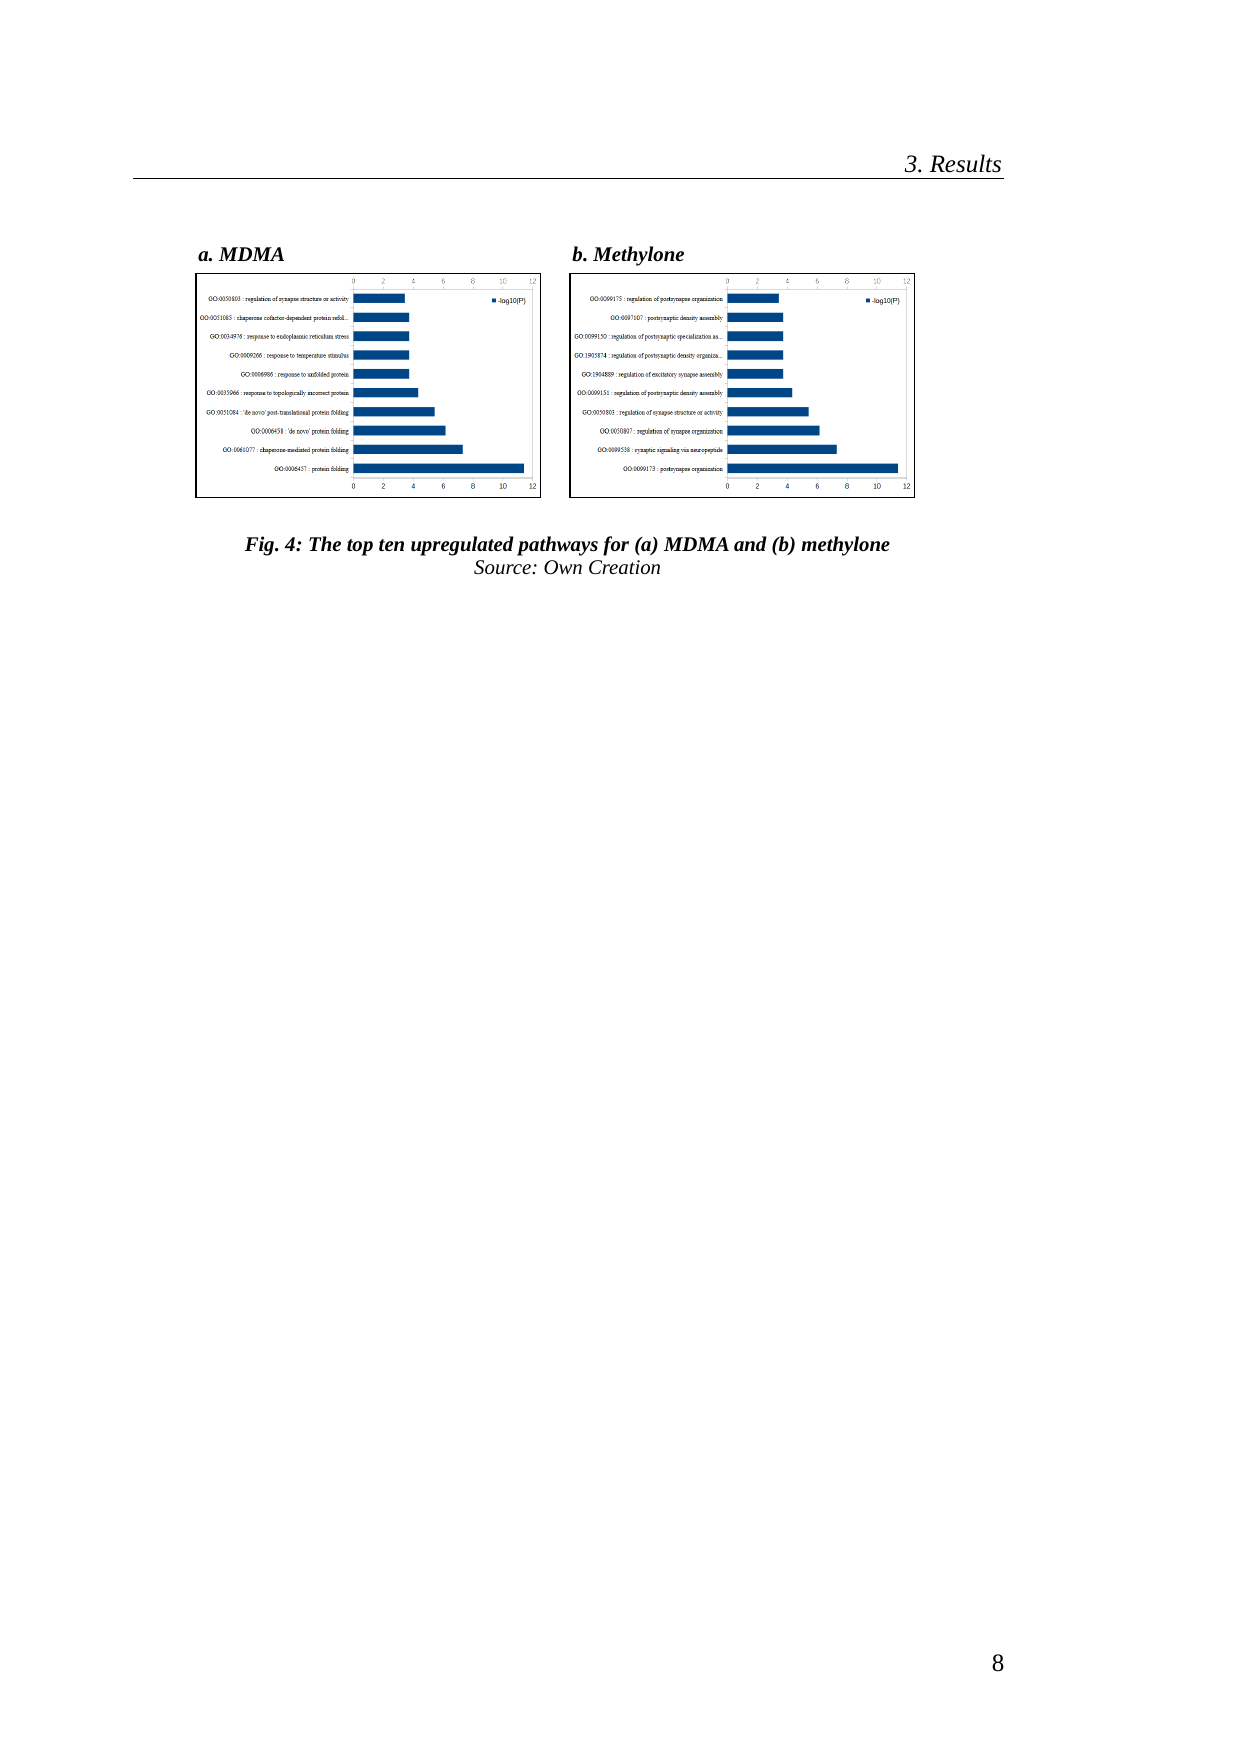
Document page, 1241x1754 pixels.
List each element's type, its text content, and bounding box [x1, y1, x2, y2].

picture [573, 277, 911, 494]
text Fig. 4: The top ten upregulated pathways for (a) MDMA and (b) methylone [177, 533, 960, 556]
picture [199, 277, 537, 494]
text a. MDMA b. Methylone [177, 243, 960, 266]
text Source: Own Creation [177, 556, 960, 579]
text [197, 274, 540, 497]
